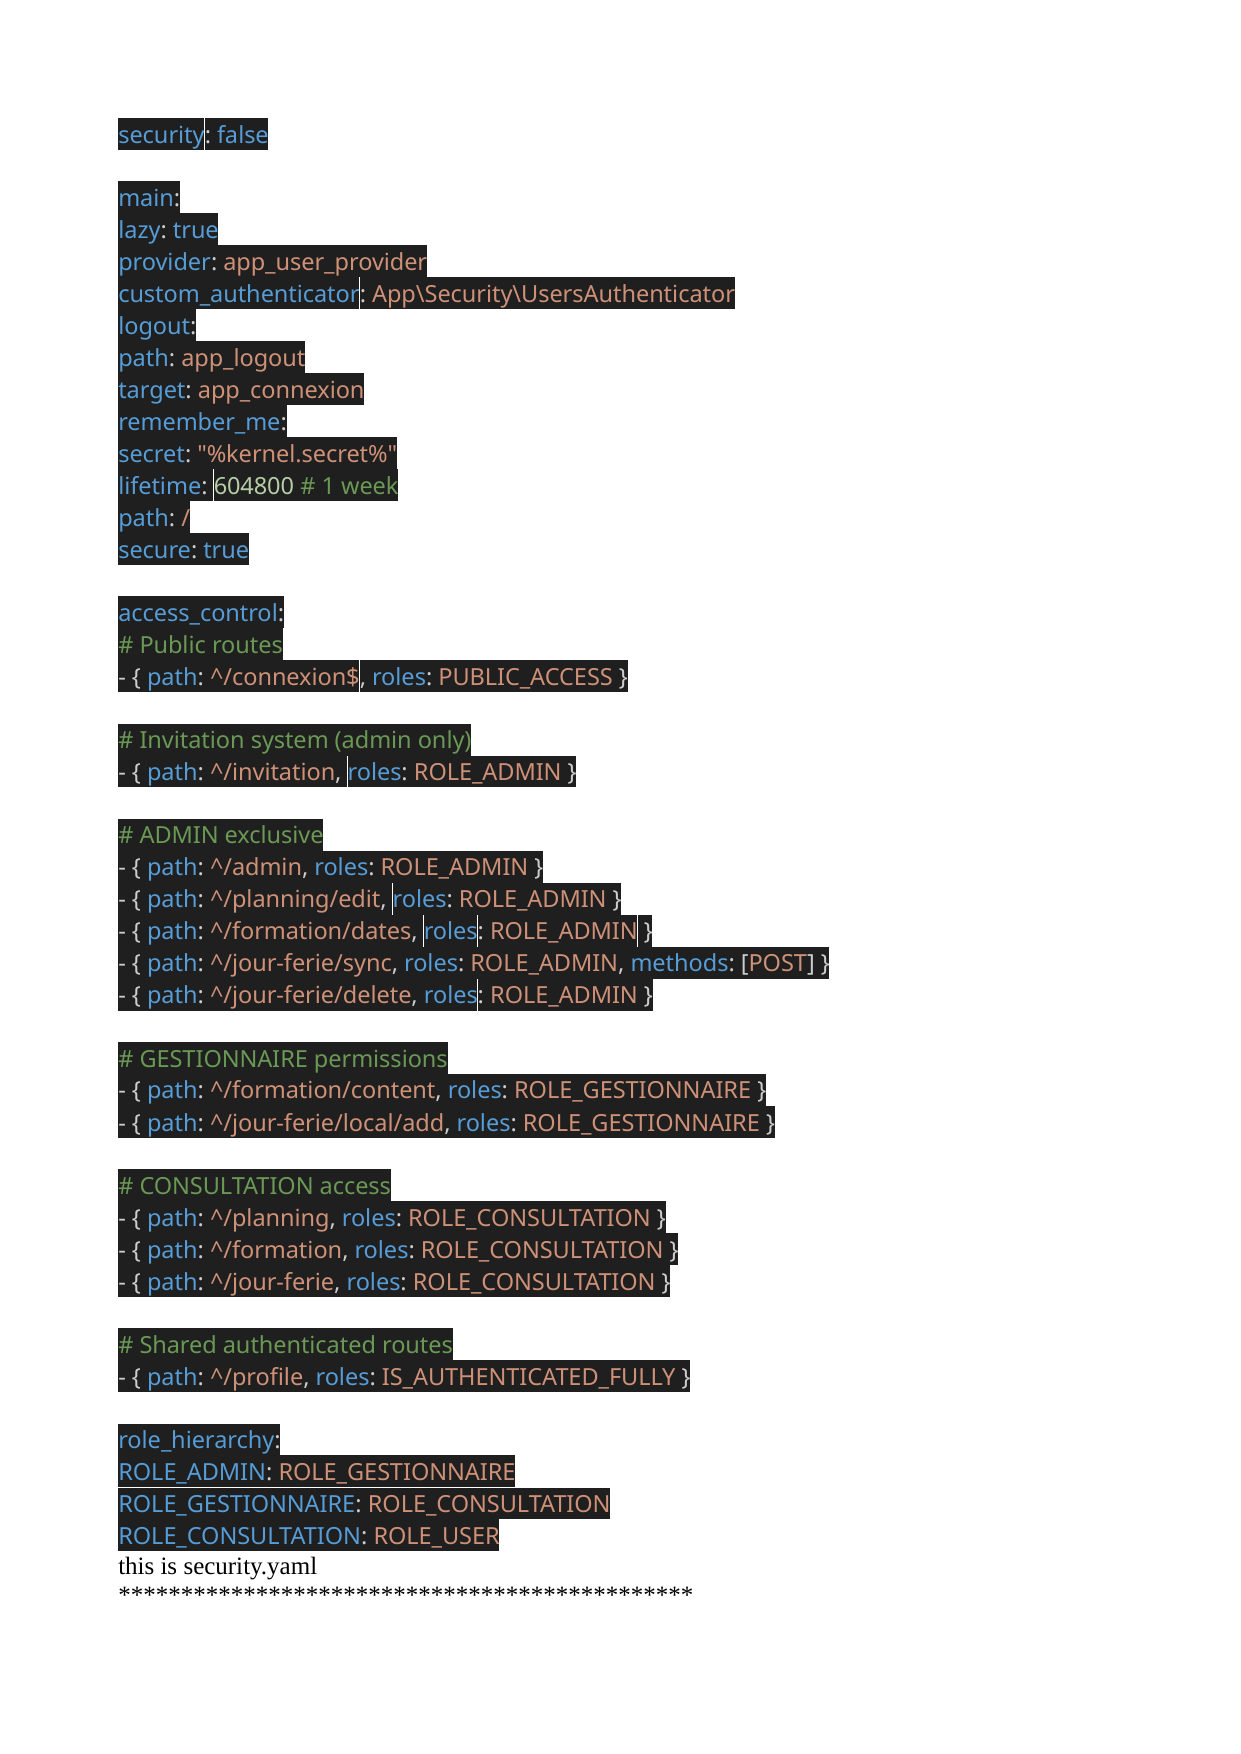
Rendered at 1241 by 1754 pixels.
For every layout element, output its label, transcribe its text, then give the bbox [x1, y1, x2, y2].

text - { path: ^/jour-ferie/local/add, roles: ROLE_GESTIONNAIRE } [118, 1106, 1122, 1138]
text # CONSULTATION access [118, 1169, 1122, 1201]
text lifetime: 604800 # 1 week [118, 469, 1122, 501]
text - { path: ^/jour-ferie/sync, roles: ROLE_ADMIN, methods: [POST] } [118, 947, 1122, 979]
text this is security.yaml [118, 1551, 1122, 1580]
text secure: true [118, 533, 1122, 565]
text - { path: ^/profile, roles: IS_AUTHENTICATED_FULLY } [118, 1360, 1122, 1392]
text lazy: true [118, 213, 1122, 245]
text target: app_connexion [118, 373, 1122, 405]
text - { path: ^/connexion$, roles: PUBLIC_ACCESS } [118, 660, 1122, 692]
text # Invitation system (admin only) [118, 723, 1122, 756]
text secret: "%kernel.secret%" [118, 437, 1122, 469]
text ROLE_CONSULTATION: ROLE_USER [118, 1519, 1122, 1551]
text main: [118, 181, 1122, 213]
text path: / [118, 501, 1122, 533]
text role_hierarchy: [118, 1423, 1122, 1455]
text security: false [118, 118, 1122, 150]
text # ADMIN exclusive [118, 819, 1122, 851]
text - { path: ^/invitation, roles: ROLE_ADMIN } [118, 756, 1122, 787]
text logout: [118, 309, 1122, 341]
text - { path: ^/formation/content, roles: ROLE_GESTIONNAIRE } [118, 1074, 1122, 1106]
text path: app_logout [118, 341, 1122, 373]
text - { path: ^/jour-ferie/delete, roles: ROLE_ADMIN } [118, 979, 1122, 1011]
text provider: app_user_provider [118, 245, 1122, 277]
text custom_authenticator: App\Security\UsersAuthenticator [118, 277, 1122, 309]
text - { path: ^/formation/dates, roles: ROLE_ADMIN } [118, 915, 1122, 947]
text access_control: [118, 596, 1122, 628]
text ROLE_ADMIN: ROLE_GESTIONNAIRE [118, 1455, 1122, 1487]
text remember_me: [118, 405, 1122, 437]
text - { path: ^/formation, roles: ROLE_CONSULTATION } [118, 1233, 1122, 1265]
text ROLE_GESTIONNAIRE: ROLE_CONSULTATION [118, 1487, 1122, 1519]
text # Public routes [118, 628, 1122, 660]
text - { path: ^/admin, roles: ROLE_ADMIN } [118, 851, 1122, 883]
text - { path: ^/planning/edit, roles: ROLE_ADMIN } [118, 883, 1122, 915]
text # GESTIONNAIRE permissions [118, 1042, 1122, 1074]
text - { path: ^/planning, roles: ROLE_CONSULTATION } [118, 1201, 1122, 1233]
text # Shared authenticated routes [118, 1328, 1122, 1360]
text ********************************************** [118, 1580, 1122, 1609]
text - { path: ^/jour-ferie, roles: ROLE_CONSULTATION } [118, 1265, 1122, 1297]
